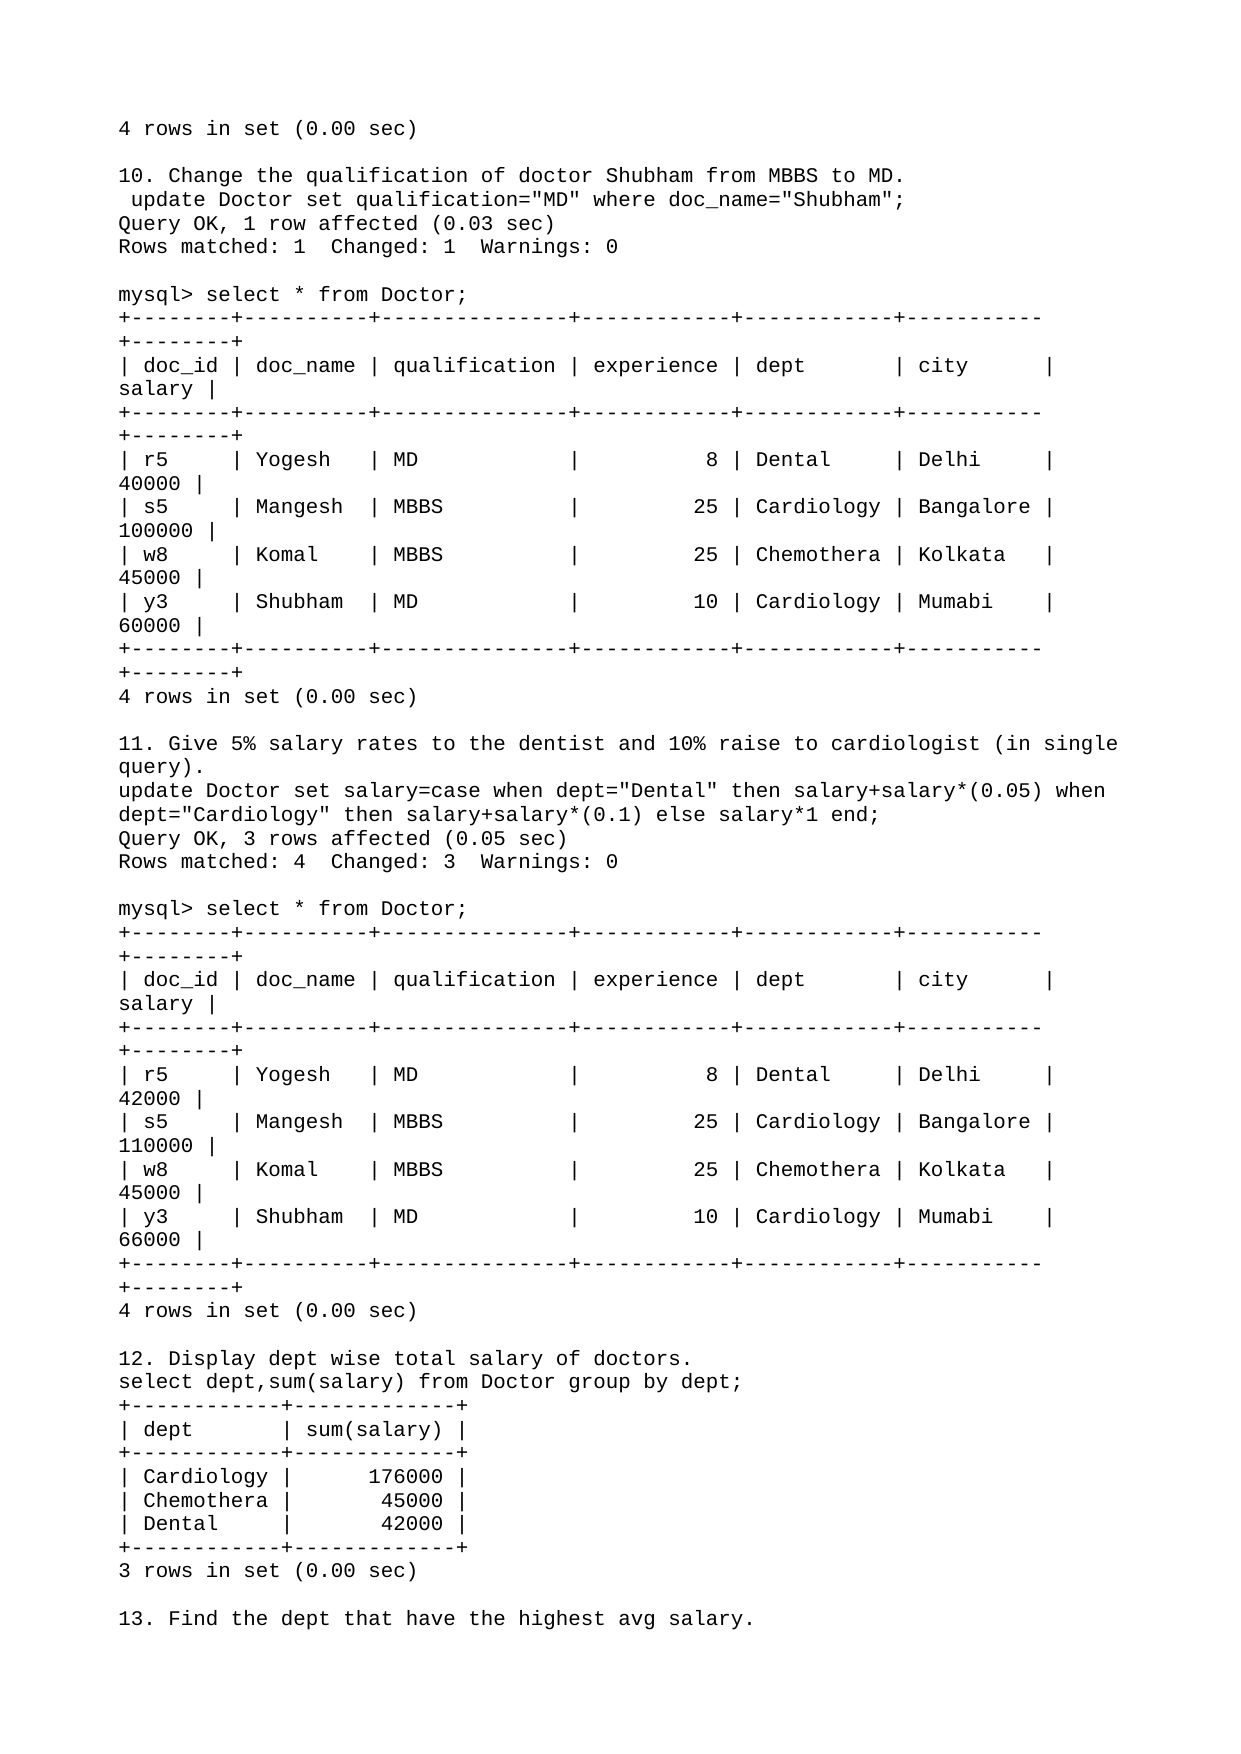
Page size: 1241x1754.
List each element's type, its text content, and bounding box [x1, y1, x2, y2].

text +------------+-------------+ [118, 1442, 1122, 1466]
text 4 rows in set (0.00 sec) [118, 686, 1122, 709]
text update Doctor set salary=case when dept="Dental" then salary+salary*(0.05) when dept="Cardiology" then salary+salary*(0.1) else salary*1 end; [118, 780, 1122, 827]
text | Chemothera | 45000 | [118, 1489, 1122, 1513]
text +------------+-------------+ [118, 1395, 1122, 1419]
text Query OK, 3 rows affected (0.05 sec) [118, 827, 1122, 851]
text Rows matched: 4 Changed: 3 Warnings: 0 [118, 851, 1122, 875]
text | y3 | Shubham | MD | 10 | Cardiology | Mumabi | 60000 | [118, 591, 1122, 638]
text +--------+----------+---------------+------------+------------+-----------+--------+ [118, 402, 1122, 449]
text 12. Display dept wise total salary of doctors. [118, 1348, 1122, 1371]
text 4 rows in set (0.00 sec) [118, 118, 1122, 142]
text 4 rows in set (0.00 sec) [118, 1300, 1122, 1324]
text | Cardiology | 176000 | [118, 1466, 1122, 1489]
text +--------+----------+---------------+------------+------------+-----------+--------+ [118, 307, 1122, 354]
text 13. Find the dept that have the highest avg salary. [118, 1608, 1122, 1631]
text mysql> select * from Doctor; [118, 284, 1122, 307]
text Query OK, 1 row affected (0.03 sec) [118, 213, 1122, 236]
text | w8 | Komal | MBBS | 25 | Chemothera | Kolkata | 45000 | [118, 544, 1122, 591]
text Rows matched: 1 Changed: 1 Warnings: 0 [118, 236, 1122, 260]
text 3 rows in set (0.00 sec) [118, 1561, 1122, 1584]
text | dept | sum(salary) | [118, 1419, 1122, 1442]
text +------------+-------------+ [118, 1537, 1122, 1561]
text 10. Change the qualification of doctor Shubham from MBBS to MD. [118, 165, 1122, 189]
text | doc_id | doc_name | qualification | experience | dept | city | salary | [118, 969, 1122, 1017]
text | w8 | Komal | MBBS | 25 | Chemothera | Kolkata | 45000 | [118, 1158, 1122, 1206]
text | s5 | Mangesh | MBBS | 25 | Cardiology | Bangalore | 110000 | [118, 1111, 1122, 1158]
text 11. Give 5% salary rates to the dentist and 10% raise to cardiologist (in single query). [118, 733, 1122, 780]
text update Doctor set qualification="MD" where doc_name="Shubham"; [118, 189, 1122, 213]
text +--------+----------+---------------+------------+------------+-----------+--------+ [118, 922, 1122, 969]
text | y3 | Shubham | MD | 10 | Cardiology | Mumabi | 66000 | [118, 1206, 1122, 1253]
text | r5 | Yogesh | MD | 8 | Dental | Delhi | 40000 | [118, 449, 1122, 496]
text mysql> select * from Doctor; [118, 898, 1122, 922]
text | s5 | Mangesh | MBBS | 25 | Cardiology | Bangalore | 100000 | [118, 496, 1122, 544]
text +--------+----------+---------------+------------+------------+-----------+--------+ [118, 638, 1122, 686]
text | Dental | 42000 | [118, 1513, 1122, 1537]
text +--------+----------+---------------+------------+------------+-----------+--------+ [118, 1017, 1122, 1064]
text select dept,sum(salary) from Doctor group by dept; [118, 1371, 1122, 1395]
text | doc_id | doc_name | qualification | experience | dept | city | salary | [118, 354, 1122, 402]
text +--------+----------+---------------+------------+------------+-----------+--------+ [118, 1253, 1122, 1300]
text | r5 | Yogesh | MD | 8 | Dental | Delhi | 42000 | [118, 1064, 1122, 1111]
